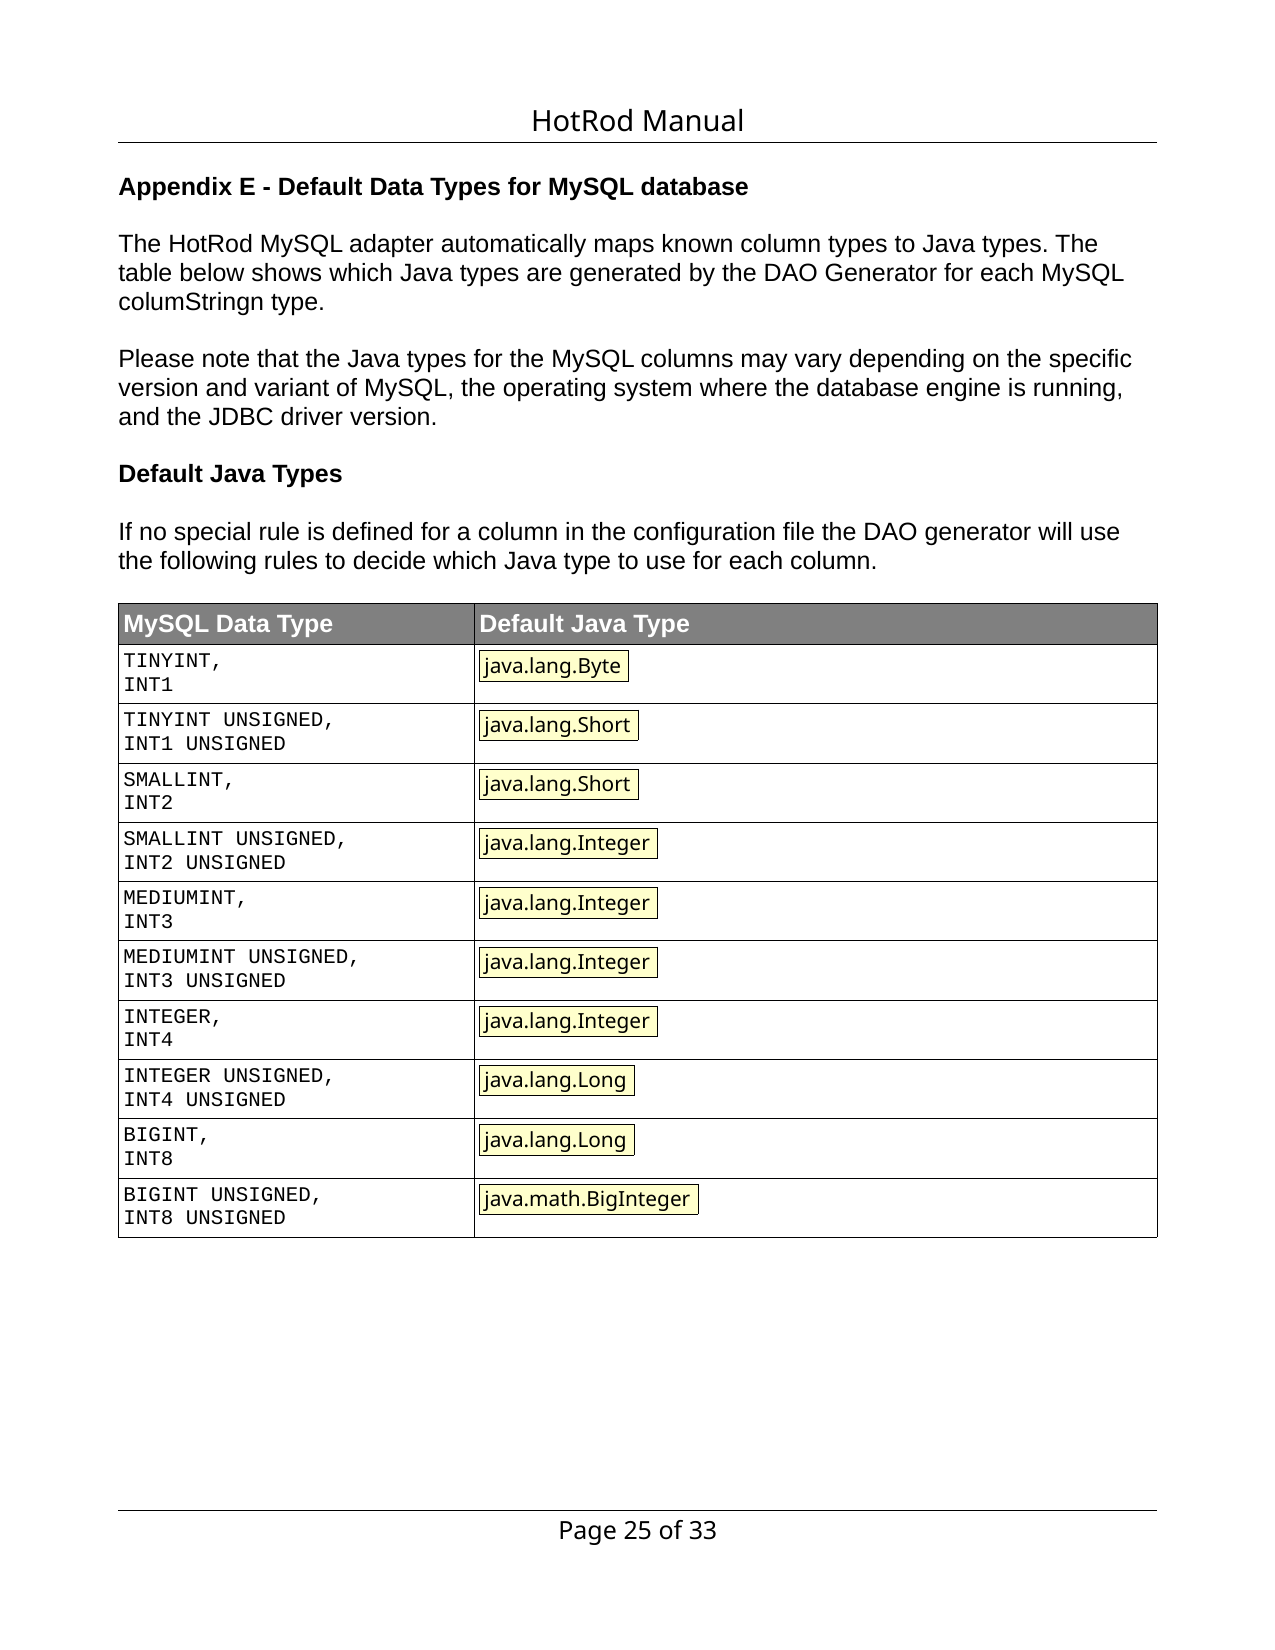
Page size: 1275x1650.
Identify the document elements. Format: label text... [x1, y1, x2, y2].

table_cell MEDIUMINT, INT3 [119, 882, 474, 940]
table_cell java.lang.Short [475, 764, 1157, 822]
text The HotRod MySQL adapter automatically maps known column types to Java types. The table below shows which Java types are generated by the DAO Generator for each MySQL columStringn type. [118, 229, 1157, 316]
table_cell java.lang.Integer [475, 941, 1157, 999]
text Appendix E - Default Data Types for MySQL database [118, 172, 1157, 201]
text Please note that the Java types for the MySQL columns may vary depending on the specific version and variant of MySQL, the operating system where the database engine is running, and the JDBC driver version. [118, 344, 1157, 431]
text If no special rule is defined for a column in the configuration file the DAO generator will use the following rules to decide which Java type to use for each column. [118, 517, 1157, 574]
table_cell java.lang.Short [475, 704, 1157, 762]
table_header MySQL Data Type [119, 604, 474, 644]
table_cell java.math.BigInteger [475, 1179, 1157, 1237]
table_cell BIGINT UNSIGNED, INT8 UNSIGNED [119, 1179, 474, 1237]
table_cell INTEGER UNSIGNED, INT4 UNSIGNED [119, 1060, 474, 1118]
table_cell TINYINT UNSIGNED, INT1 UNSIGNED [119, 704, 474, 762]
table_cell java.lang.Integer [475, 823, 1157, 881]
table_header Default Java Type [475, 604, 1157, 644]
table_cell SMALLINT, INT2 [119, 764, 474, 822]
table_cell TINYINT, INT1 [119, 645, 474, 703]
table_cell java.lang.Long [475, 1119, 1157, 1177]
table_cell java.lang.Byte [475, 645, 1157, 703]
table_cell INTEGER, INT4 [119, 1001, 474, 1059]
table_cell java.lang.Integer [475, 1001, 1157, 1059]
table_cell SMALLINT UNSIGNED, INT2 UNSIGNED [119, 823, 474, 881]
table_cell java.lang.Integer [475, 882, 1157, 940]
table_cell java.lang.Long [475, 1060, 1157, 1118]
text Default Java Types [118, 459, 1157, 488]
table_cell MEDIUMINT UNSIGNED, INT3 UNSIGNED [119, 941, 474, 999]
table_cell BIGINT, INT8 [119, 1119, 474, 1177]
